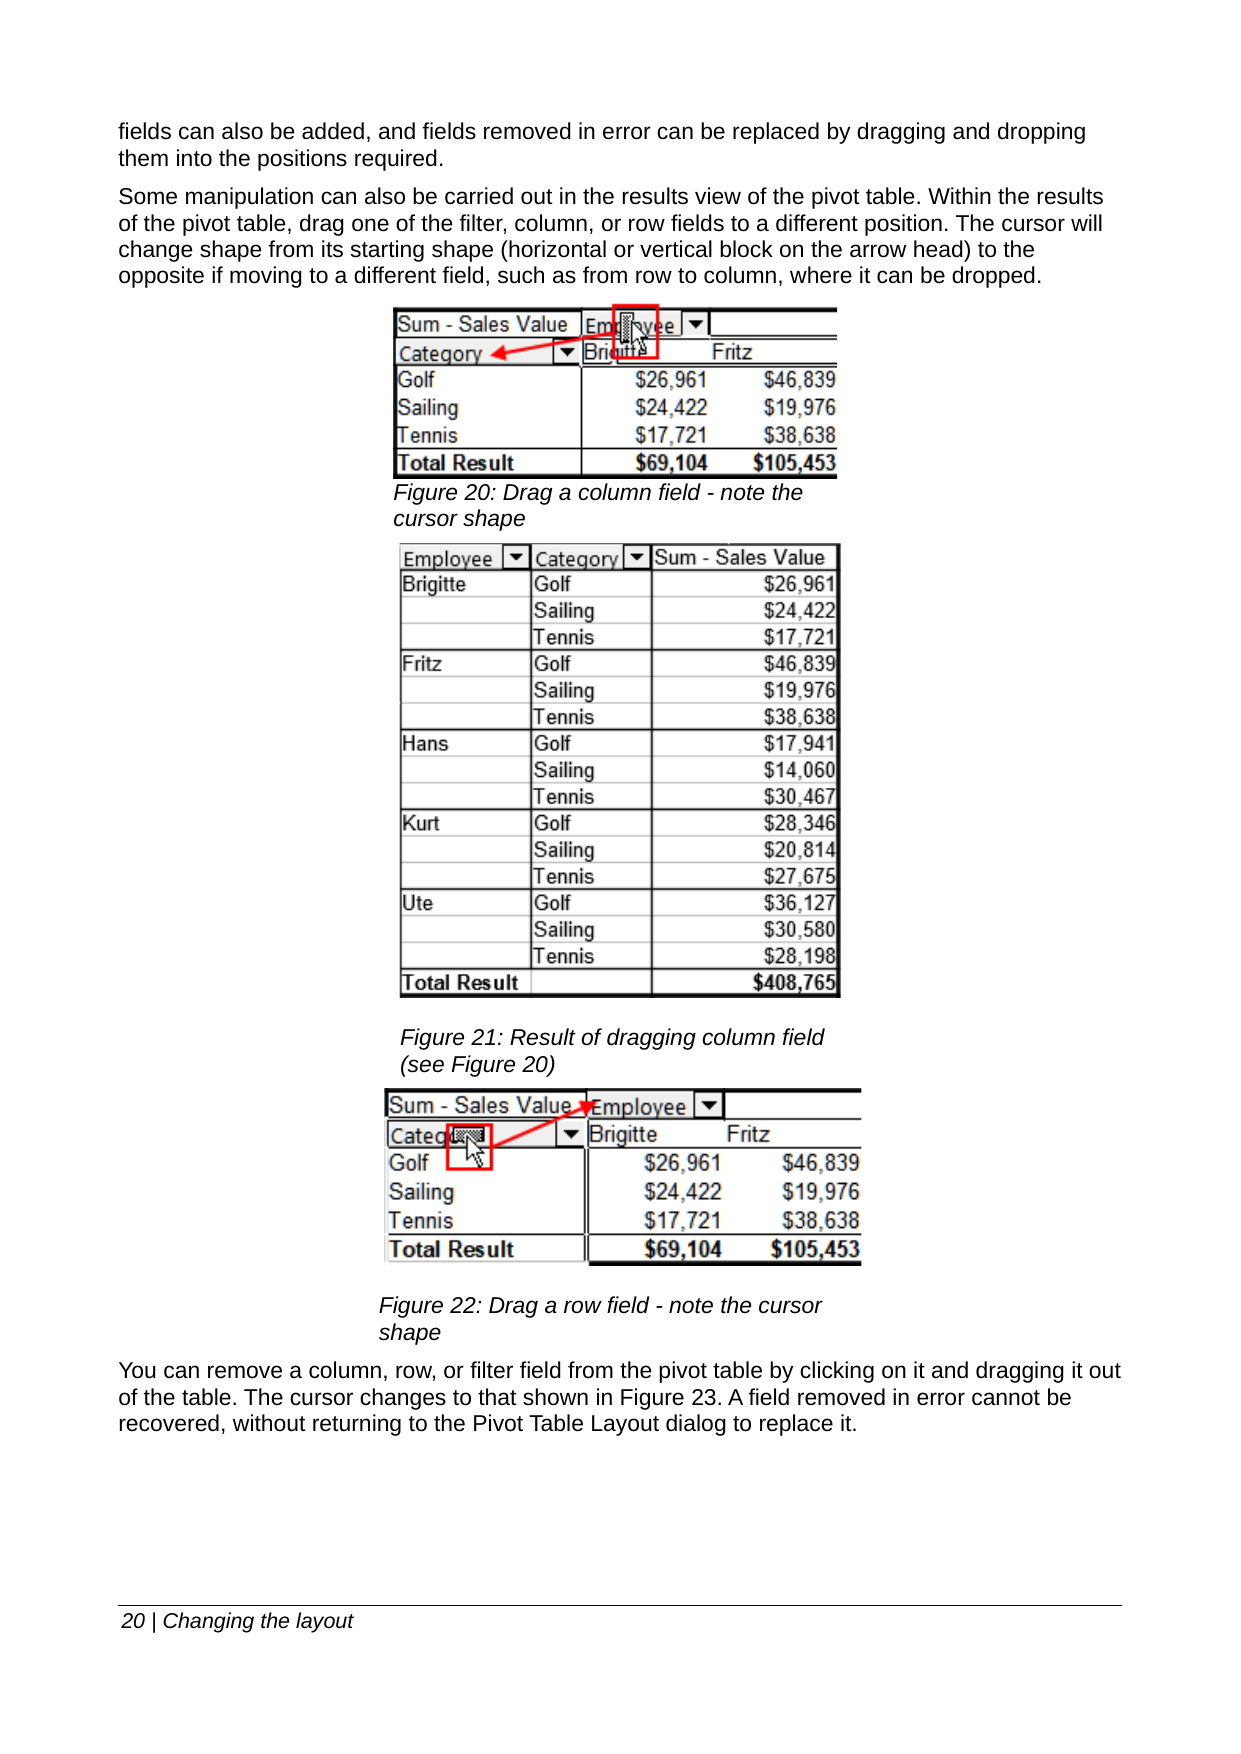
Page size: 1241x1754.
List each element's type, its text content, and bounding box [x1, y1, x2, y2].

text Some manipulation can also be carried out in the results view of the pivot table. Within the results of the pivot table, drag one of the filter, column, or row fields to a different position. The cursor will change shape from its starting shape (horizontal or vertical block on the arrow head) to the opposite if moving to a different field, such as from row to column, where it can be dropped. [118, 183, 1122, 289]
text Figure 21: Result of dragging column field (see Figure 20) [400, 998, 840, 1077]
picture [393, 301, 838, 479]
text fields can also be added, and fields removed in error can be replaced by dragging and dropping them into the positions required. [118, 118, 1122, 171]
text Figure 20: Drag a column field - note the cursor shape [393, 301, 847, 531]
picture [384, 1088, 862, 1266]
text You can remove a column, row, or filter field from the pivot table by clicking on it and dragging it out of the table. The cursor changes to that shown in Figure 23. A field removed in error cannot be recovered, without returning to the Pivot Table Layout dialog to replace it. [118, 1357, 1122, 1436]
text Figure 22: Drag a row field - note the cursor shape [379, 1089, 861, 1345]
picture [399, 543, 841, 998]
